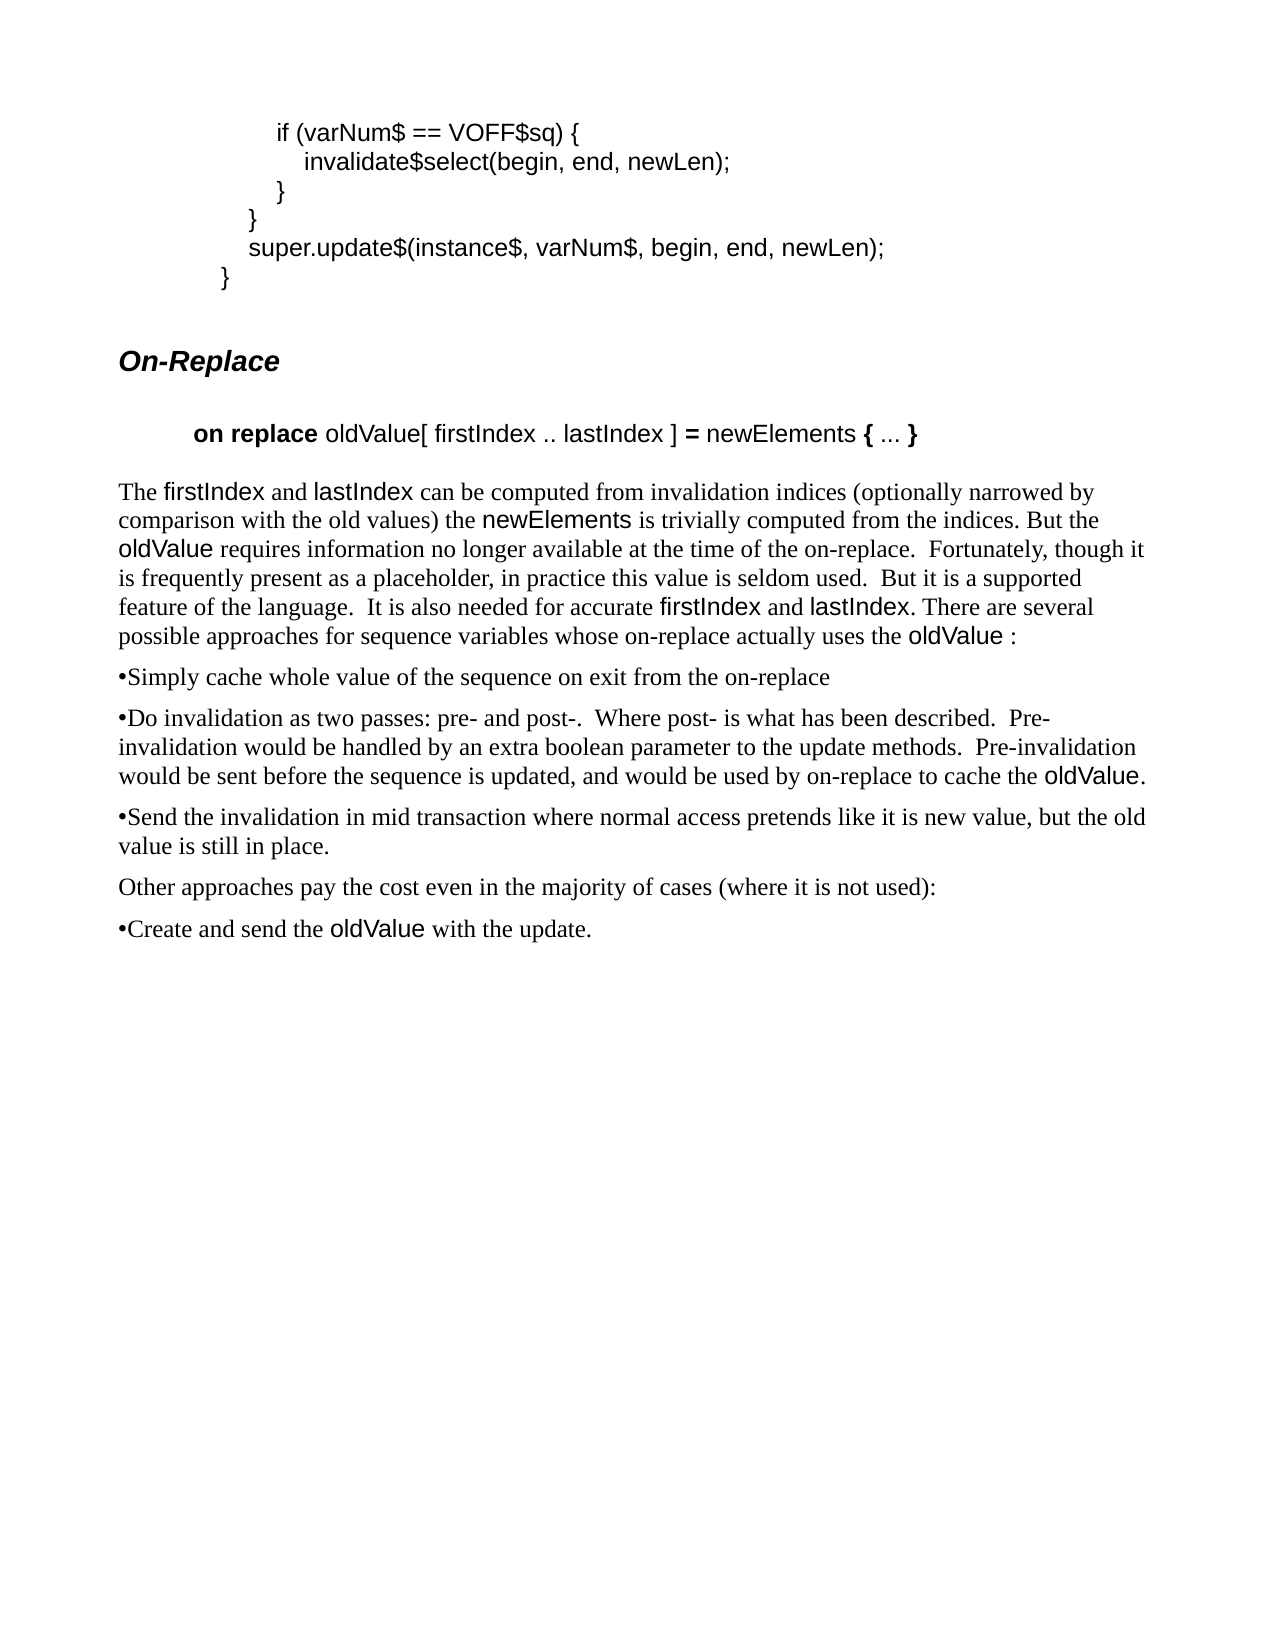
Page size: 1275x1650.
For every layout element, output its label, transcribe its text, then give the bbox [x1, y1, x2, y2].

subtitle On-Replace [118, 344, 1157, 378]
text } [193, 176, 1157, 204]
text super.update$(instance$, varNum$, begin, end, newLen); [193, 233, 1157, 262]
text } [193, 204, 1157, 233]
list Do invalidation as two passes: pre- and post-. Where post- is what has been described. Pre-invalidation would be handled by an extra boolean parameter to the update methods. Pre-invalidation would be sent before the sequence is updated, and would be used by on-replace to cache the oldValue. [118, 703, 1157, 790]
list Create and send the oldValue with the update. [118, 913, 1157, 942]
list Send the invalidation in mid transaction where normal access pretends like it is new value, but the old value is still in place. [118, 802, 1157, 860]
text if (varNum$ == VOFF$sq) { [193, 118, 1157, 147]
text The firstIndex and lastIndex can be computed from invalidation indices (optionally narrowed by comparison with the old values) the newElements is trivially computed from the indices. But the oldValue requires information no longer available at the time of the on-replace. Fortunately, though it is frequently present as a placeholder, in practice this value is seldom used. But it is a supported feature of the language. It is also needed for accurate firstIndex and lastIndex. There are several possible approaches for sequence variables whose on-replace actually uses the oldValue : [118, 477, 1157, 650]
text invalidate$select(begin, end, newLen); [193, 147, 1157, 176]
text } [193, 262, 1157, 291]
list Simply cache whole value of the sequence on exit from the on-replace [118, 662, 1157, 691]
text Other approaches pay the cost even in the majority of cases (where it is not used): [118, 872, 1157, 901]
text on replace oldValue[ firstIndex .. lastIndex ] = newElements { ... } [193, 419, 1157, 448]
